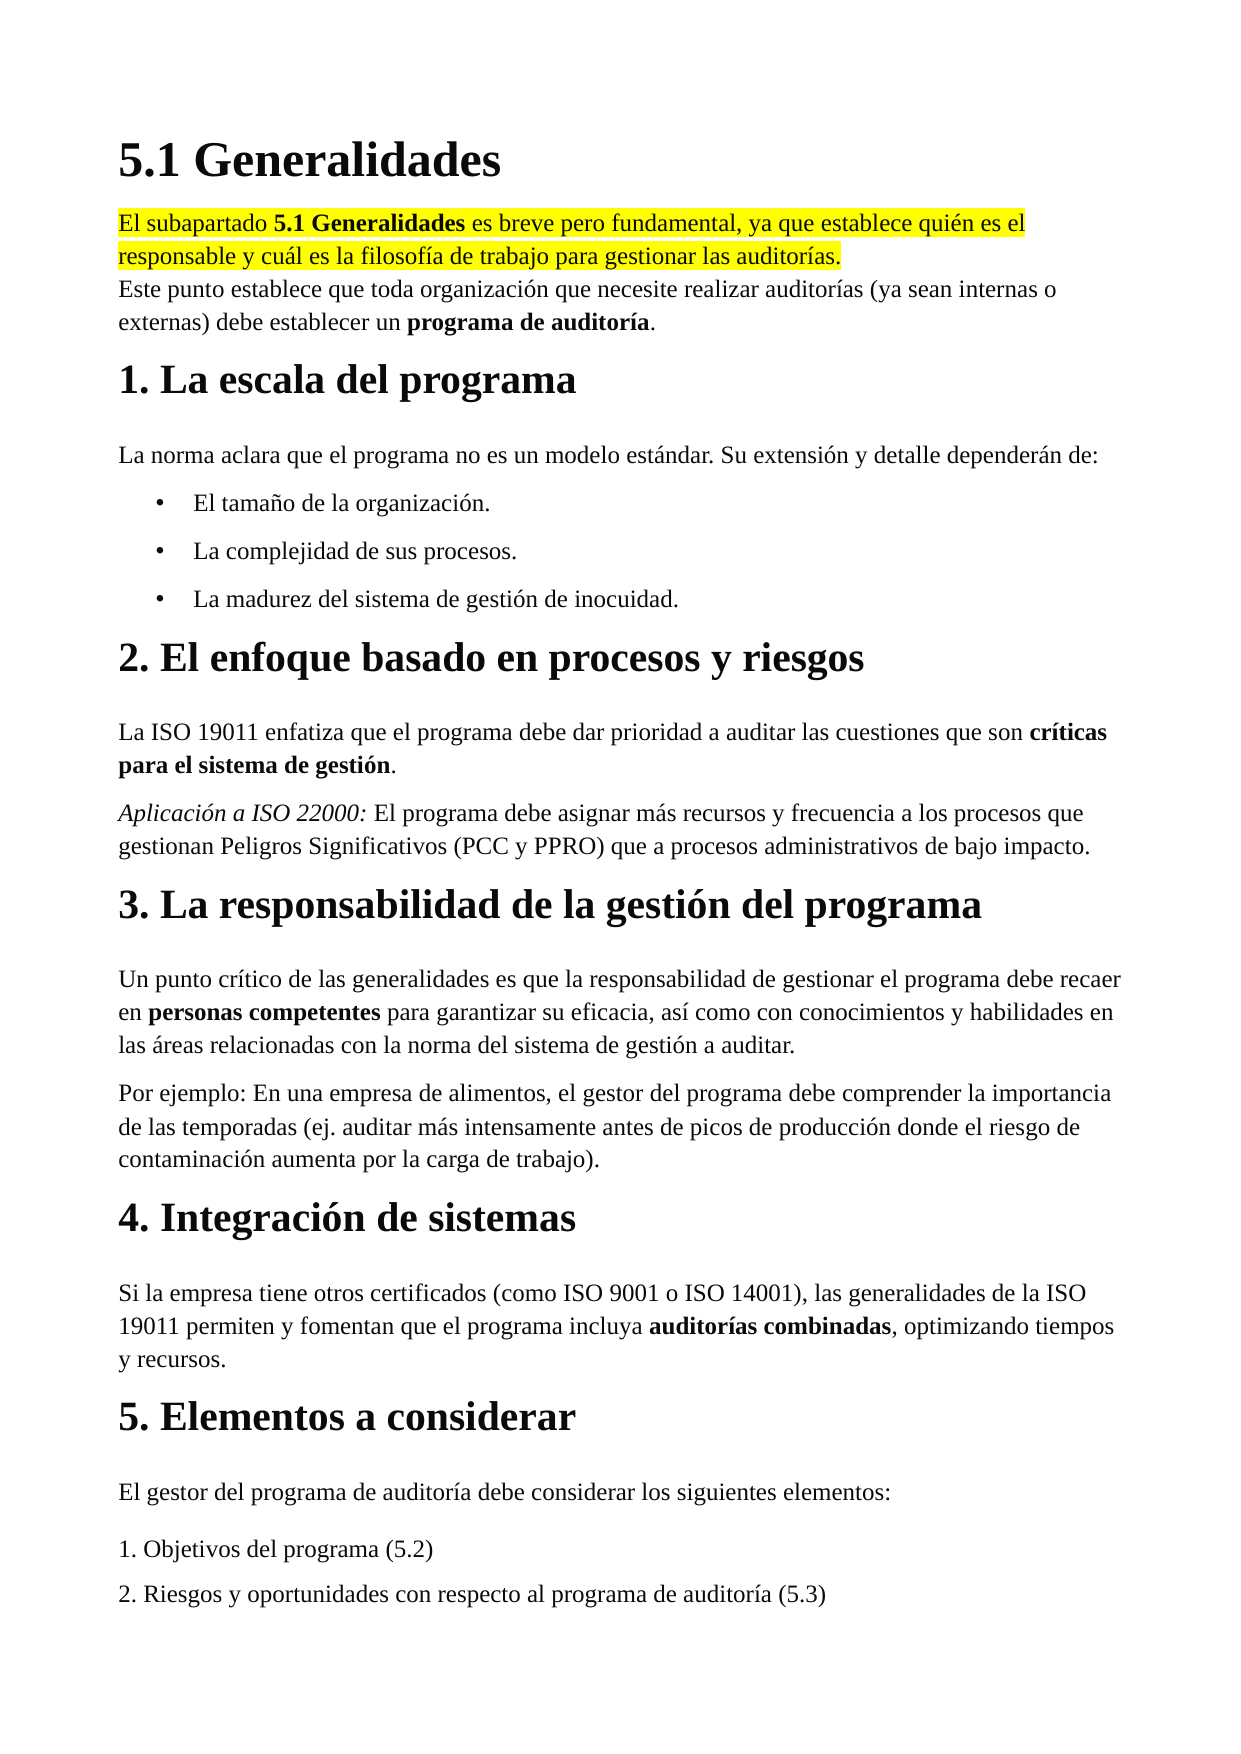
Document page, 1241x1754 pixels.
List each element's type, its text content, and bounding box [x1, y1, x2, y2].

text La norma aclara que el programa no es un modelo estándar. Su extensión y detalle dependerán de: [118, 440, 1122, 469]
text 1. La escala del programa [118, 355, 1122, 403]
text El gestor del programa de auditoría debe considerar los siguientes elementos: [118, 1477, 1122, 1506]
text 2. El enfoque basado en procesos y riesgos [118, 632, 1122, 680]
text 2. Riesgos y oportunidades con respecto al programa de auditoría (5.3) [118, 1579, 1122, 1608]
text 1. Objetivos del programa (5.2) [118, 1534, 1122, 1563]
text Este punto establece que toda organización que necesite realizar auditorías (ya sean internas o externas) debe establecer un programa de auditoría. [118, 274, 1122, 336]
text Aplicación a ISO 22000: El programa debe asignar más recursos y frecuencia a los procesos que gestionan Peligros Significativos (PCC y PPRO) que a procesos administrativos de bajo impacto. [118, 798, 1122, 860]
text La ISO 19011 enfatiza que el programa debe dar prioridad a auditar las cuestiones que son críticas para el sistema de gestión. [118, 717, 1122, 779]
list La madurez del sistema de gestión de inocuidad. [156, 584, 1122, 613]
list La complejidad de sus procesos. [156, 536, 1122, 565]
text 5.1 Generalidades [118, 130, 1122, 187]
text 4. Integración de sistemas [118, 1193, 1122, 1241]
list El tamaño de la organización. [156, 488, 1122, 517]
text 3. La responsabilidad de la gestión del programa [118, 879, 1122, 927]
text Si la empresa tiene otros certificados (como ISO 9001 o ISO 14001), las generalidades de la ISO 19011 permiten y fomentan que el programa incluya auditorías combinadas, optimizando tiempos y recursos. [118, 1278, 1122, 1372]
text Un punto crítico de las generalidades es que la responsabilidad de gestionar el programa debe recaer en personas competentes para garantizar su eficacia, así como con conocimientos y habilidades en las áreas relacionadas con la norma del sistema de gestión a auditar. [118, 964, 1122, 1059]
text 5. Elementos a considerar [118, 1392, 1122, 1440]
text El subapartado 5.1 Generalidades es breve pero fundamental, ya que establece quién es el responsable y cuál es la filosofía de trabajo para gestionar las auditorías. [118, 208, 1122, 270]
text Por ejemplo: En una empresa de alimentos, el gestor del programa debe comprender la importancia de las temporadas (ej. auditar más intensamente antes de picos de producción donde el riesgo de contaminación aumenta por la carga de trabajo). [118, 1078, 1122, 1173]
